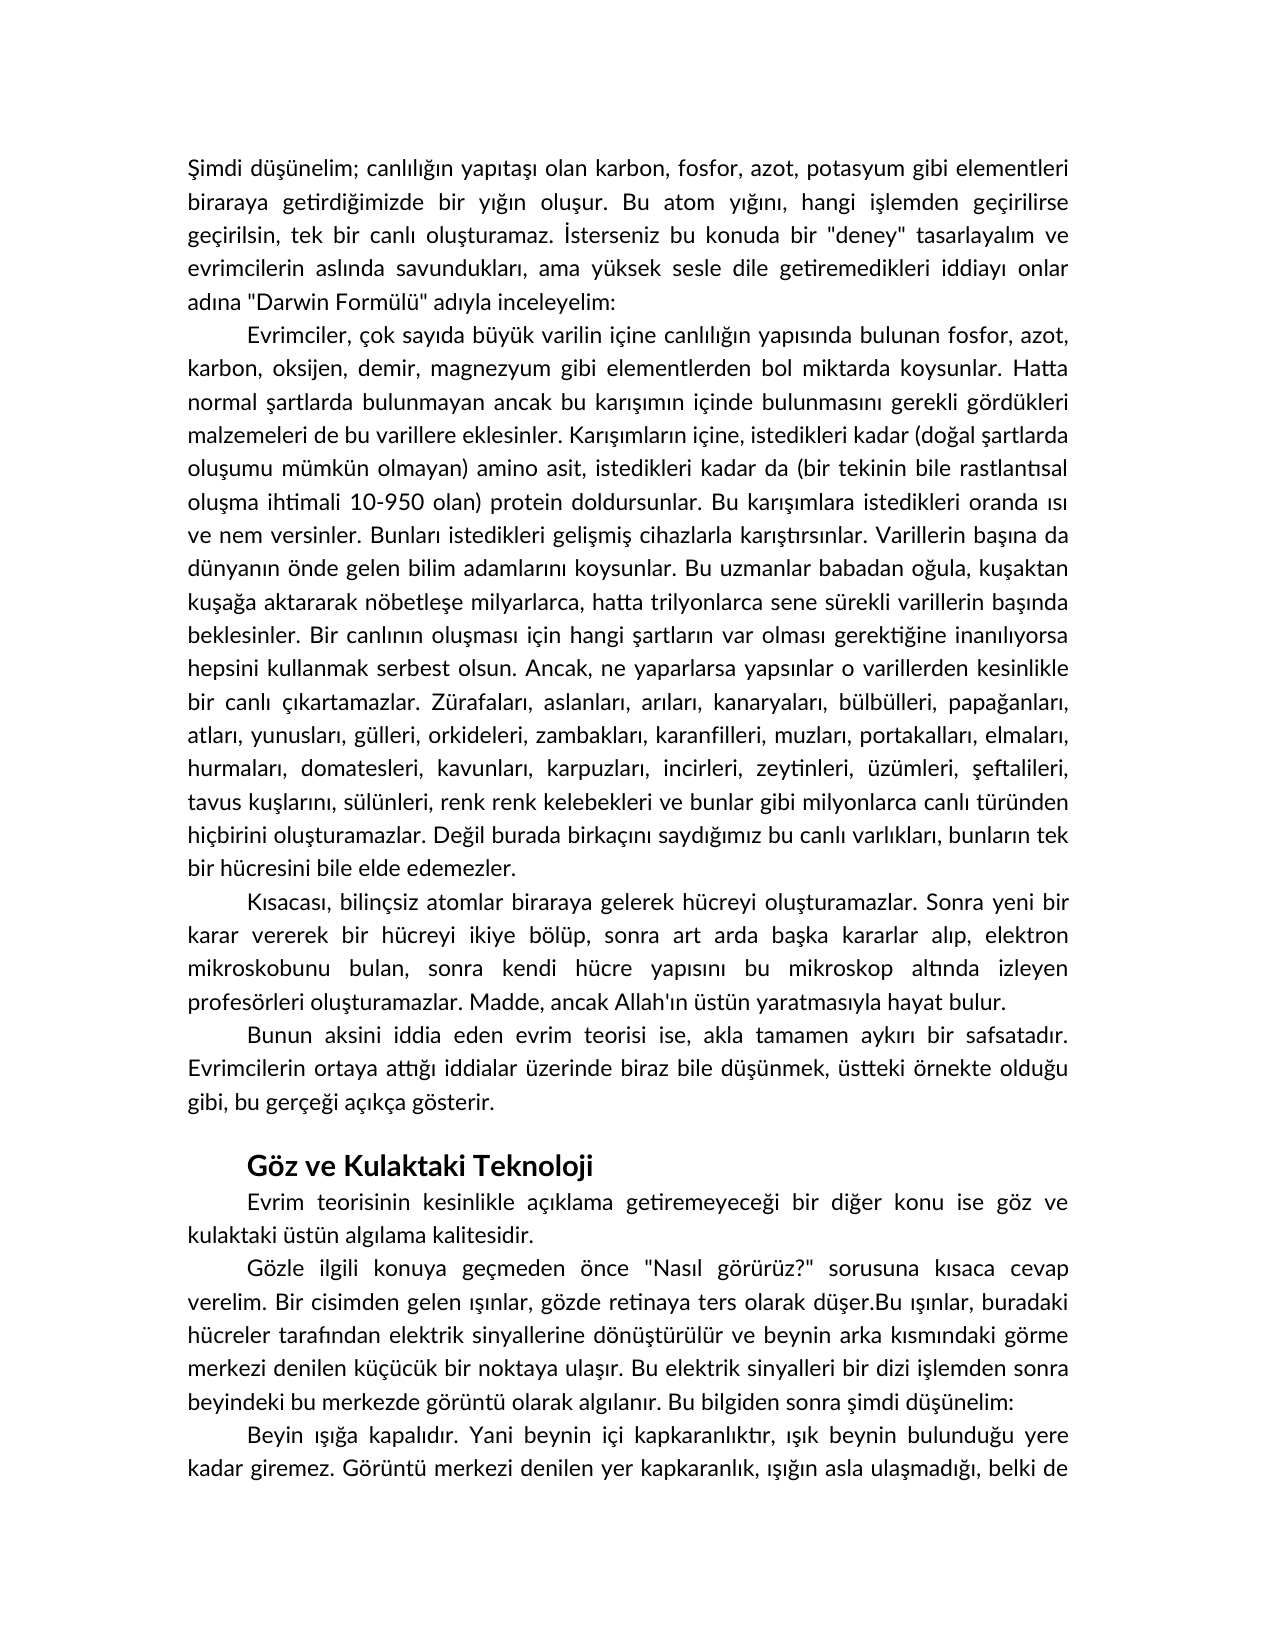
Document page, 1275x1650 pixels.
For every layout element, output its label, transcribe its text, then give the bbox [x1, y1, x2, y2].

text Evrimciler, çok sayıda büyük varilin içine canlılığın yapısında bulunan fosfor, azot, karbon, oksijen, demir, magnezyum gibi elementlerden bol miktarda koysunlar. Hatta normal şartlarda bulunmayan ancak bu karışımın içinde bulunmasını gerekli gördükleri malzemeleri de bu varillere eklesinler. Karışımların içine, istedikleri kadar (doğal şartlarda oluşumu mümkün olmayan) amino asit, istedikleri kadar da (bir tekinin bile rastlantısal oluşma ihtimali 10-950 olan) protein doldursunlar. Bu karışımlara istedikleri oranda ısı ve nem versinler. Bunları istedikleri gelişmiş cihazlarla karıştırsınlar. Varillerin başına da dünyanın önde gelen bilim adamlarını koysunlar. Bu uzmanlar babadan oğula, kuşaktan kuşağa aktararak nöbetleşe milyarlarca, hatta trilyonlarca sene sürekli varillerin başında beklesinler. Bir canlının oluşması için hangi şartların var olması gerektiğine inanılıyorsa hepsini kullanmak serbest olsun. Ancak, ne yaparlarsa yapsınlar o varillerden kesinlikle bir canlı çıkartamazlar. Zürafaları, aslanları, arıları, kanaryaları, bülbülleri, papağanları, atları, yunusları, gülleri, orkideleri, zambakları, karanfilleri, muzları, portakalları, elmaları, hurmaları, domatesleri, kavunları, karpuzları, incirleri, zeytinleri, üzümleri, şeftalileri, tavus kuşlarını, sülünleri, renk renk kelebekleri ve bunlar gibi milyonlarca canlı türünden hiçbirini oluşturamazlar. Değil burada birkaçını saydığımız bu canlı varlıkları, bunların tek bir hücresini bile elde edemezler. [187, 317, 1070, 883]
text Evrim teorisinin kesinlikle açıklama getiremeyeceği bir diğer konu ise göz ve kulaktaki üstün algılama kalitesidir. [187, 1183, 1070, 1250]
text Kısacası, bilinçsiz atomlar biraraya gelerek hücreyi oluşturamazlar. Sonra yeni bir karar vererek bir hücreyi ikiye bölüp, sonra art arda başka kararlar alıp, elektron mikroskobunu bulan, sonra kendi hücre yapısını bu mikroskop altında izleyen profesörleri oluşturamazlar. Madde, ancak Allah'ın üstün yaratmasıyla hayat bulur. [187, 883, 1070, 1017]
text Şimdi düşünelim; canlılığın yapıtaşı olan karbon, fosfor, azot, potasyum gibi elementleri biraraya getirdiğimizde bir yığın oluşur. Bu atom yığını, hangi işlemden geçirilirse geçirilsin, tek bir canlı oluşturamaz. İsterseniz bu konuda bir "deney" tasarlayalım ve evrimcilerin aslında savundukları, ama yüksek sesle dile getiremedikleri iddiayı onlar adına "Darwin Formülü" adıyla inceleyelim: [187, 150, 1070, 317]
text Göz ve Kulaktaki Teknoloji [187, 1150, 1070, 1183]
text Bunun aksini iddia eden evrim teorisi ise, akla tamamen aykırı bir safsatadır. Evrimcilerin ortaya attığı iddialar üzerinde biraz bile düşünmek, üstteki örnekte olduğu gibi, bu gerçeği açıkça gösterir. [187, 1017, 1070, 1117]
text Beyin ışığa kapalıdır. Yani beynin içi kapkaranlıktır, ışık beynin bulunduğu yere kadar giremez. Görüntü merkezi denilen yer kapkaranlık, ışığın asla ulaşmadığı, belki de [187, 1417, 1070, 1483]
text Gözle ilgili konuya geçmeden önce "Nasıl görürüz?" sorusuna kısaca cevap verelim. Bir cisimden gelen ışınlar, gözde retinaya ters olarak düşer.Bu ışınlar, buradaki hücreler tarafından elektrik sinyallerine dönüştürülür ve beynin arka kısmındaki görme merkezi denilen küçücük bir noktaya ulaşır. Bu elektrik sinyalleri bir dizi işlemden sonra beyindeki bu merkezde görüntü olarak algılanır. Bu bilgiden sonra şimdi düşünelim: [187, 1250, 1070, 1417]
